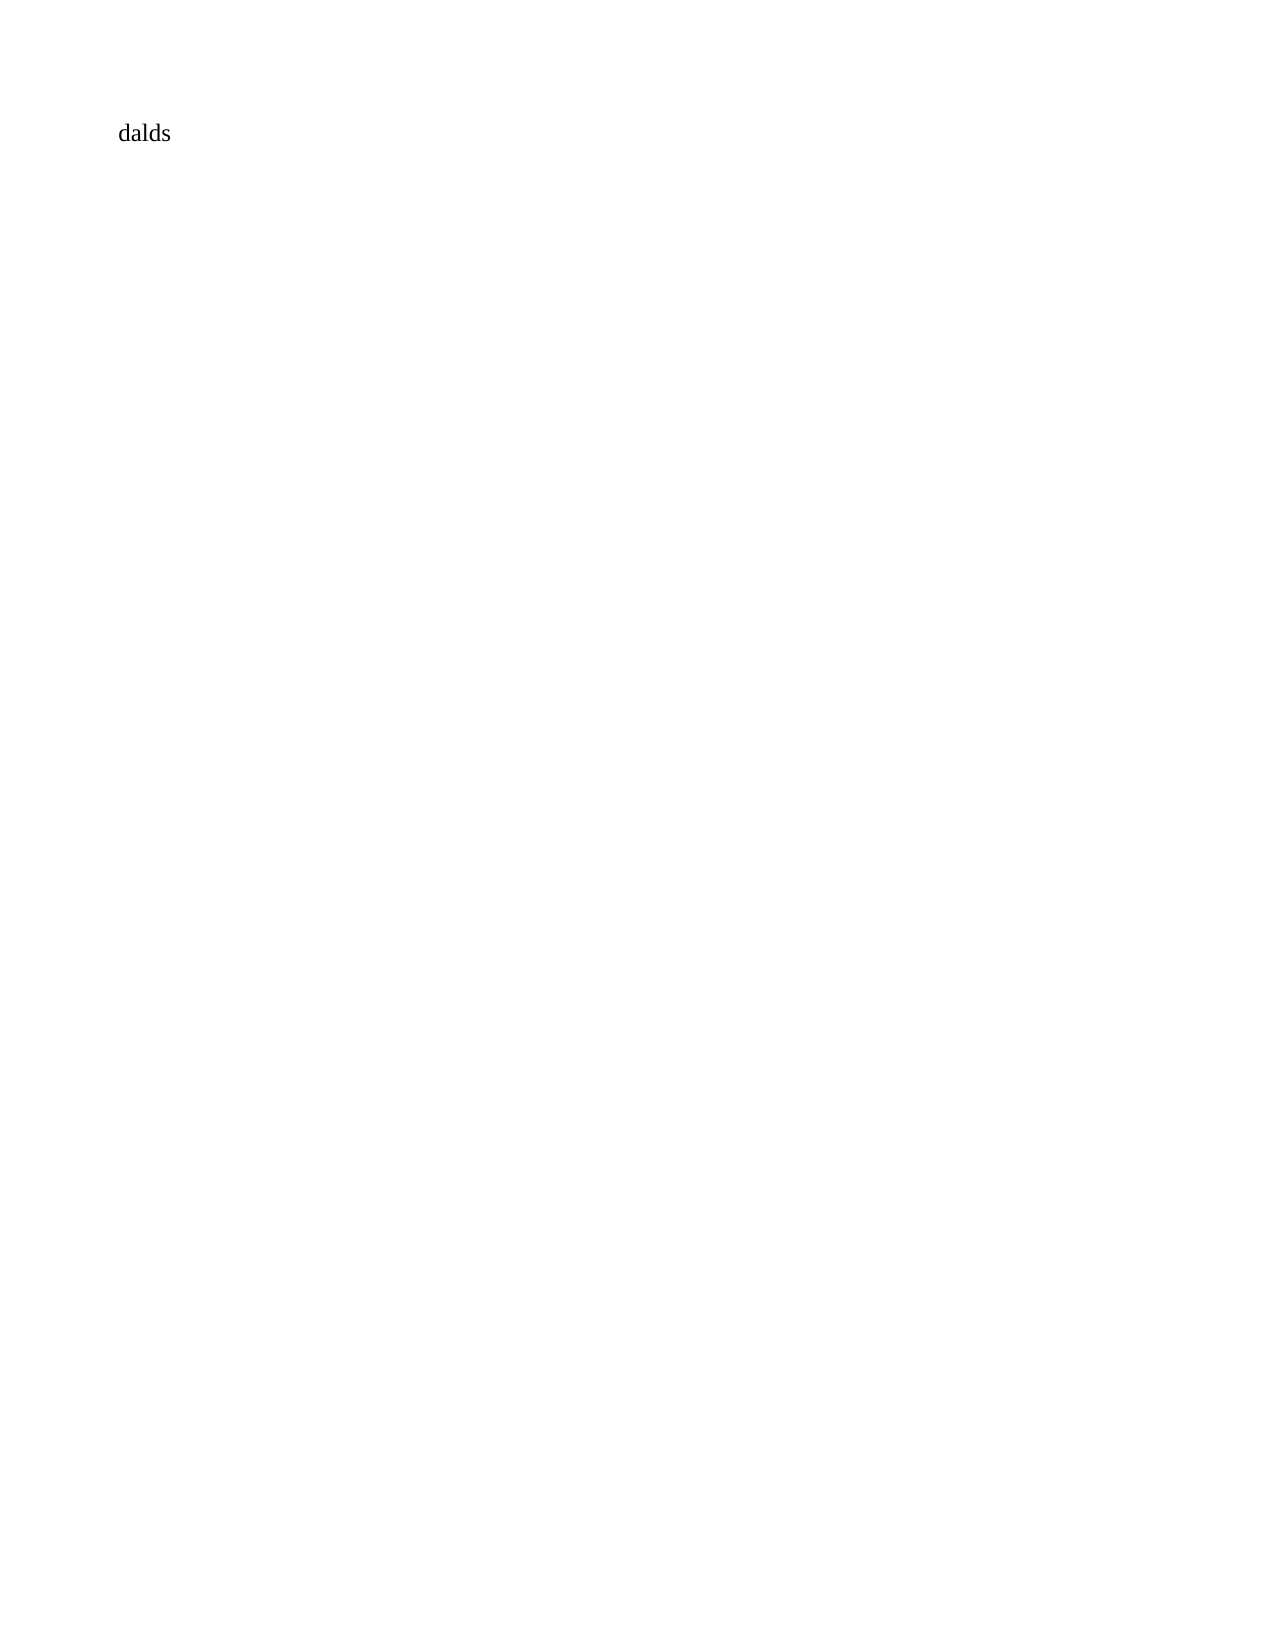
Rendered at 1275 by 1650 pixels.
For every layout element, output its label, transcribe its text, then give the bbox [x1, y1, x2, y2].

text dalds [118, 118, 1157, 147]
